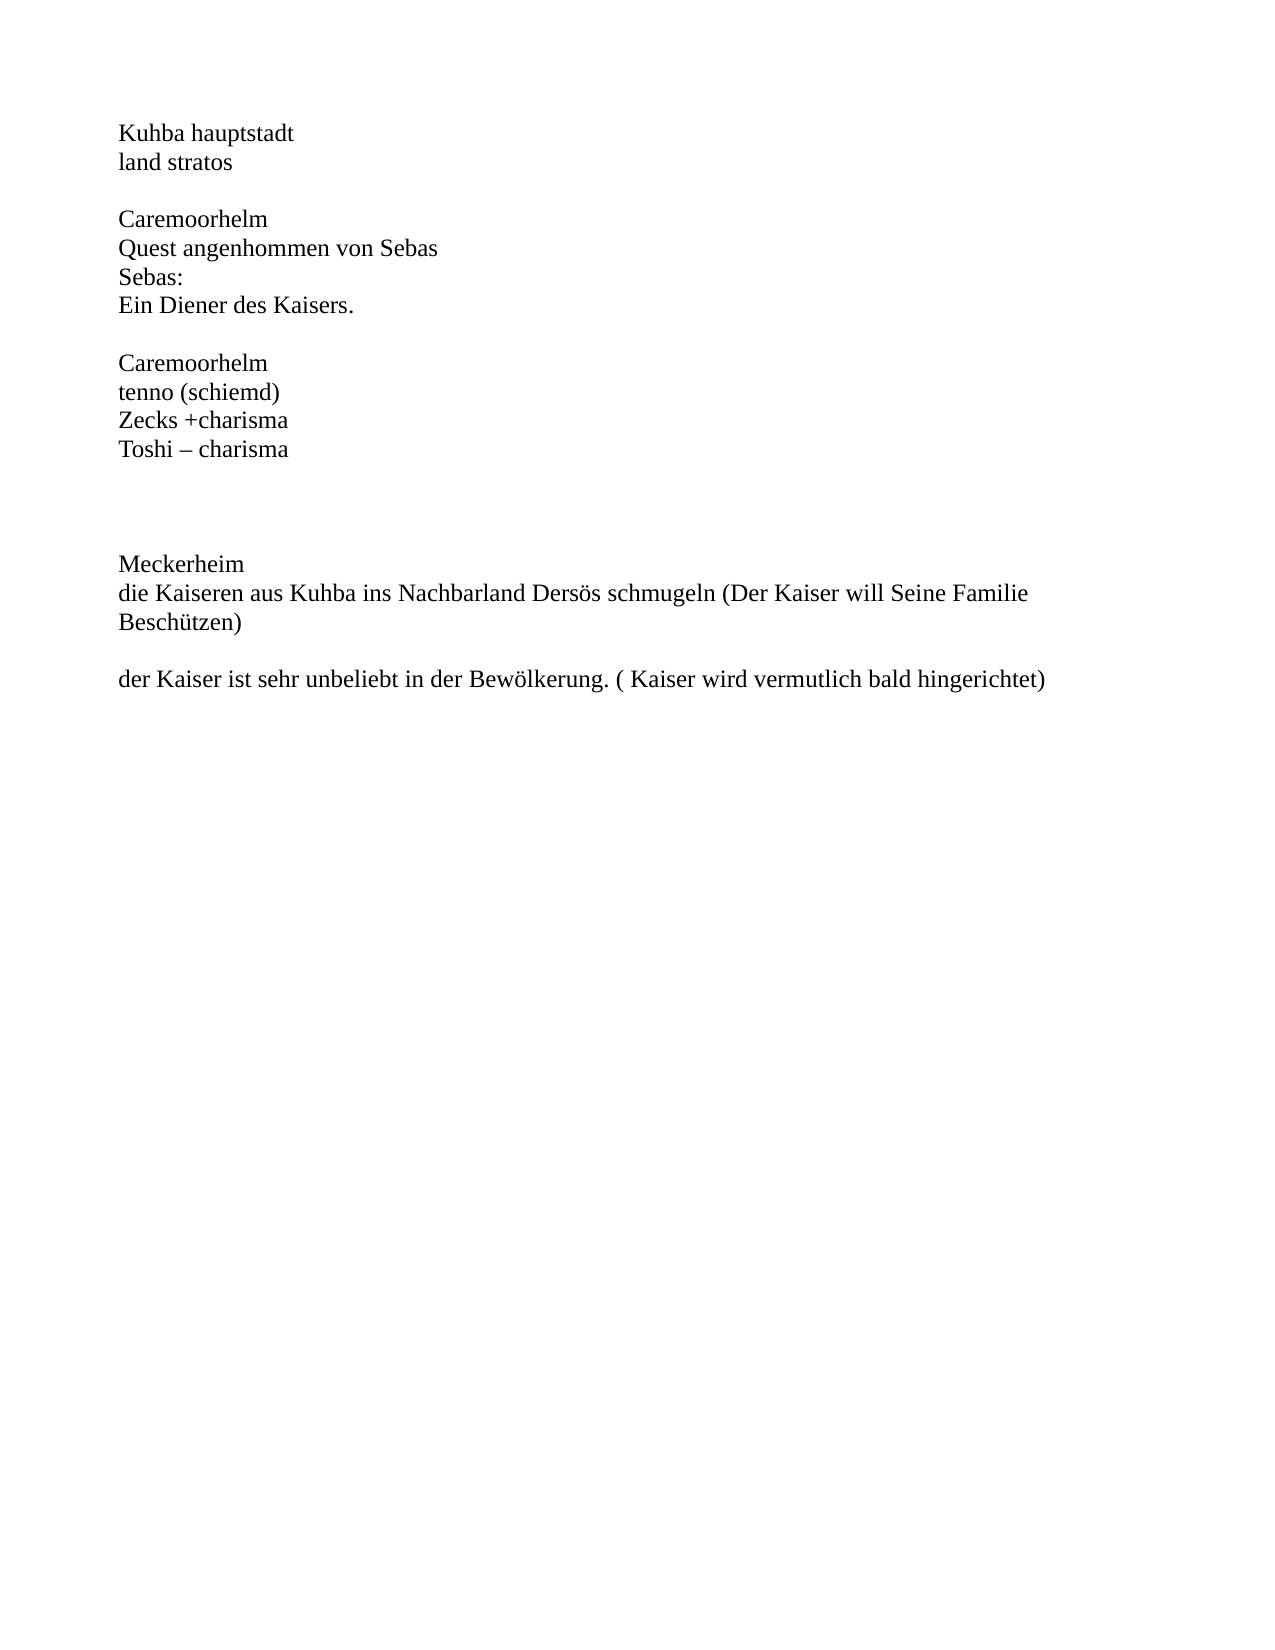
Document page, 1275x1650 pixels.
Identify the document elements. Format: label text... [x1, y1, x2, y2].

text die Kaiseren aus Kuhba ins Nachbarland Dersös schmugeln (Der Kaiser will Seine Familie Beschützen) [118, 578, 1157, 636]
text Quest angenhommen von Sebas [118, 233, 1157, 262]
text land stratos [118, 147, 1157, 176]
text der Kaiser ist sehr unbeliebt in der Bewölkerung. ( Kaiser wird vermutlich bald hingerichtet) [118, 664, 1157, 693]
text Kuhba hauptstadt [118, 118, 1157, 147]
text Caremoorhelm [118, 348, 1157, 377]
text Sebas: [118, 262, 1157, 291]
text Caremoorhelm [118, 204, 1157, 233]
text Meckerheim [118, 549, 1157, 578]
text Toshi – charisma [118, 434, 1157, 463]
text Ein Diener des Kaisers. [118, 291, 1157, 319]
text Zecks +charisma [118, 406, 1157, 434]
text tenno (schiemd) [118, 377, 1157, 406]
